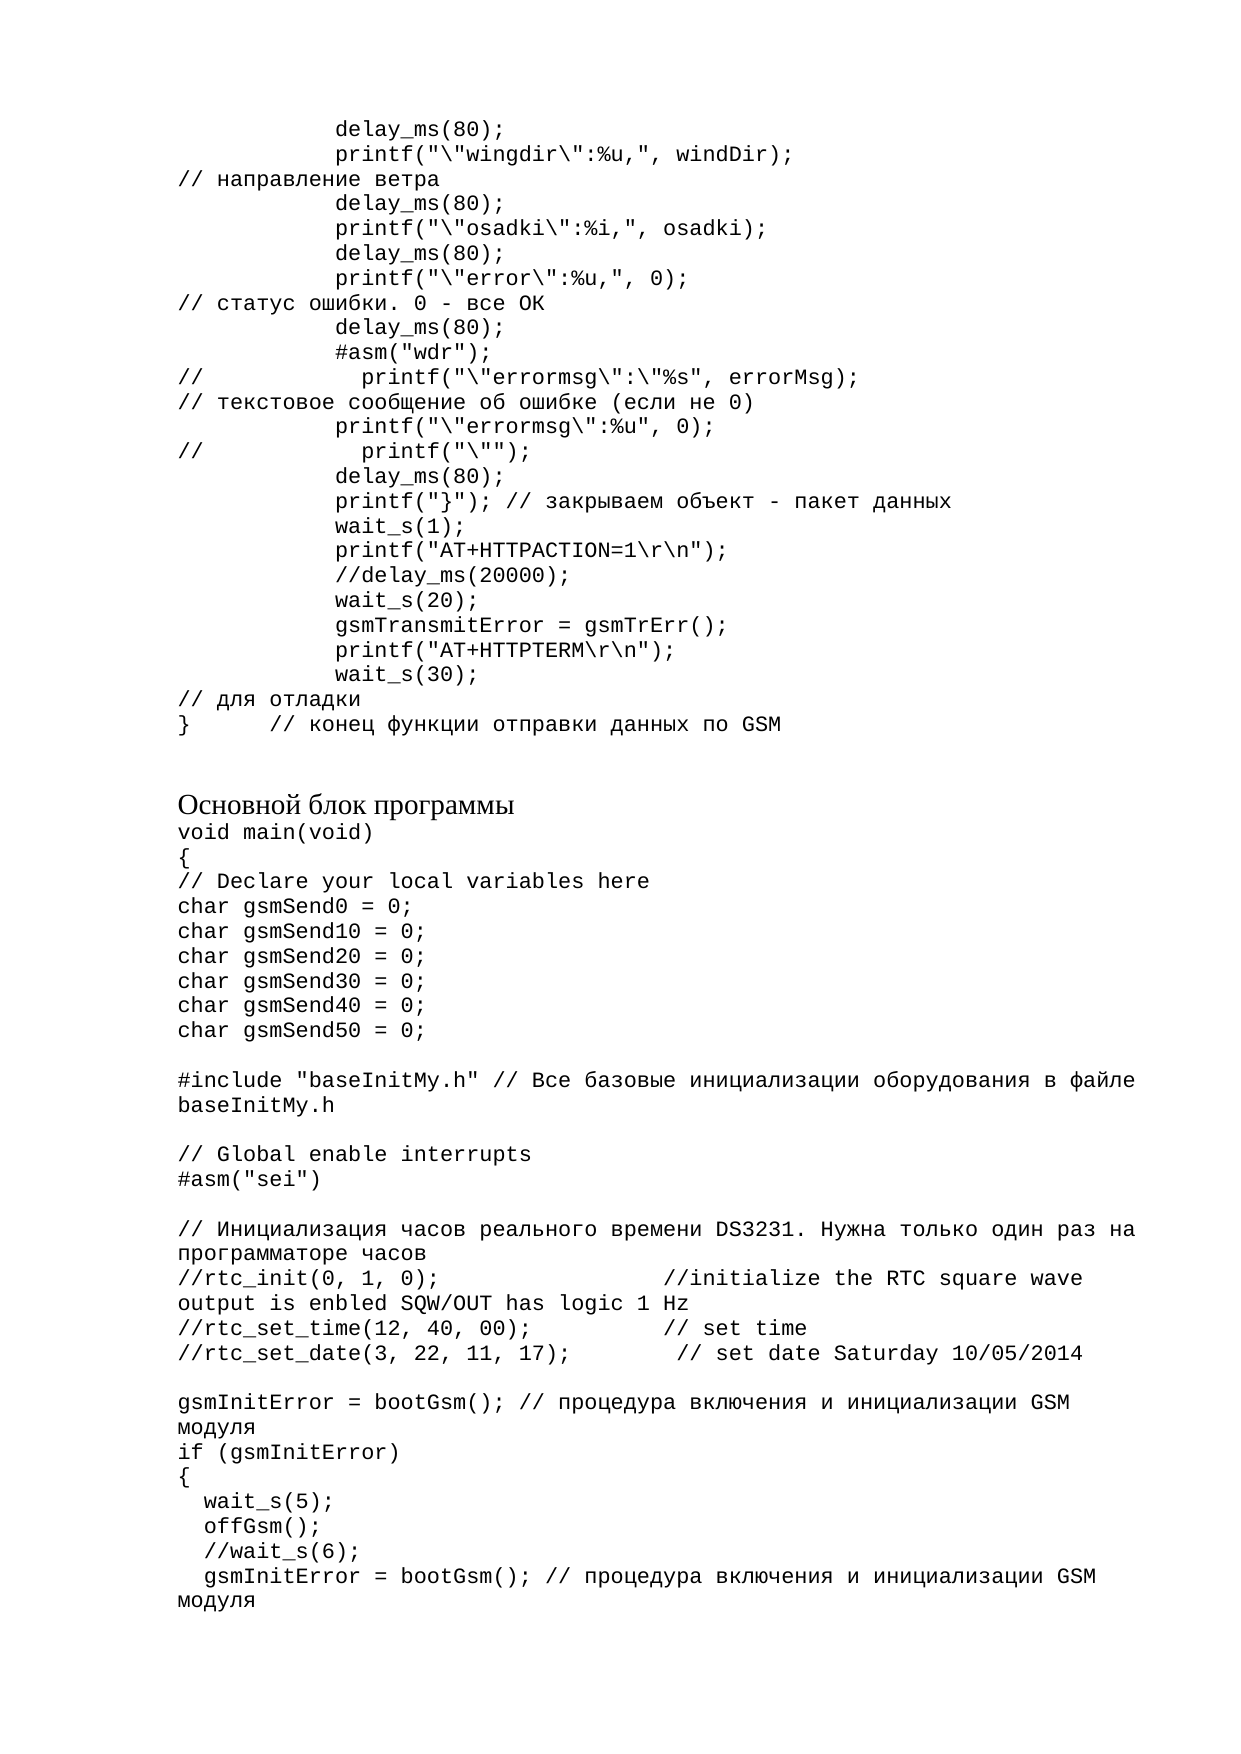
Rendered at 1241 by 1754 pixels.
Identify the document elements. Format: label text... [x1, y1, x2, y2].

text printf("\"error\":%u,", 0); // статус ошибки. 0 - все ОК [177, 267, 1152, 316]
text gsmInitError = bootGsm(); // процедура включения и инициализации GSM модуля [177, 1391, 1152, 1441]
text printf("\"errormsg\":%u", 0); [177, 416, 1152, 440]
text #include "baseInitMy.h" // Все базовые инициализации оборудования в файле baseInitMy.h [177, 1069, 1152, 1118]
text wait_s(20); [177, 589, 1152, 614]
text printf("AT+HTTPACTION=1\r\n"); [177, 539, 1152, 564]
text // для отладки [177, 688, 1152, 713]
text //rtc_set_time(12, 40, 00); // set time [177, 1317, 1152, 1342]
text wait_s(30); [177, 663, 1152, 688]
text printf("AT+HTTPTERM\r\n"); [177, 639, 1152, 663]
text //rtc_set_date(3, 22, 11, 17); // set date Saturday 10/05/2014 [177, 1342, 1152, 1366]
text delay_ms(80); [177, 242, 1152, 267]
text //delay_ms(20000); [177, 564, 1152, 589]
text // Declare your local variables here [177, 871, 1152, 895]
text gsmTransmitError = gsmTrErr(); [177, 614, 1152, 639]
text delay_ms(80); [177, 192, 1152, 217]
text wait_s(1); [177, 515, 1152, 539]
text if (gsmInitError) [177, 1441, 1152, 1466]
text } // конец функции отправки данных по GSM [177, 713, 1152, 738]
text // Инициализация часов реального времени DS3231. Нужна только один раз на программаторе часов [177, 1218, 1152, 1267]
text #asm("sei") [177, 1168, 1152, 1193]
text gsmInitError = bootGsm(); // процедура включения и инициализации GSM модуля [177, 1565, 1152, 1614]
text char gsmSend0 = 0; [177, 895, 1152, 920]
text char gsmSend30 = 0; [177, 970, 1152, 994]
text offGsm(); [177, 1515, 1152, 1540]
text delay_ms(80); [177, 118, 1152, 143]
text printf("}"); // закрываем объект - пакет данных [177, 490, 1152, 515]
text printf("\"wingdir\":%u,", windDir); // направление ветра [177, 143, 1152, 192]
text { [177, 846, 1152, 871]
text //wait_s(6); [177, 1540, 1152, 1565]
text //rtc_init(0, 1, 0); //initialize the RTC square wave output is enbled SQW/OUT has logic 1 Hz [177, 1267, 1152, 1317]
text #asm("wdr"); [177, 341, 1152, 366]
text delay_ms(80); [177, 316, 1152, 341]
text char gsmSend20 = 0; [177, 945, 1152, 970]
text wait_s(5); [177, 1490, 1152, 1515]
text // Global enable interrupts [177, 1143, 1152, 1168]
text printf("\"osadki\":%i,", osadki); [177, 217, 1152, 242]
text // printf("\"errormsg\":\"%s", errorMsg); // текстовое сообщение об ошибке (если не 0) [177, 366, 1152, 416]
subtitle Основной блок программы [177, 787, 1152, 821]
text char gsmSend10 = 0; [177, 920, 1152, 945]
text char gsmSend50 = 0; [177, 1019, 1152, 1044]
text { [177, 1466, 1152, 1490]
text char gsmSend40 = 0; [177, 994, 1152, 1019]
text void main(void) [177, 821, 1152, 846]
text // printf("\""); [177, 440, 1152, 465]
text delay_ms(80); [177, 465, 1152, 490]
